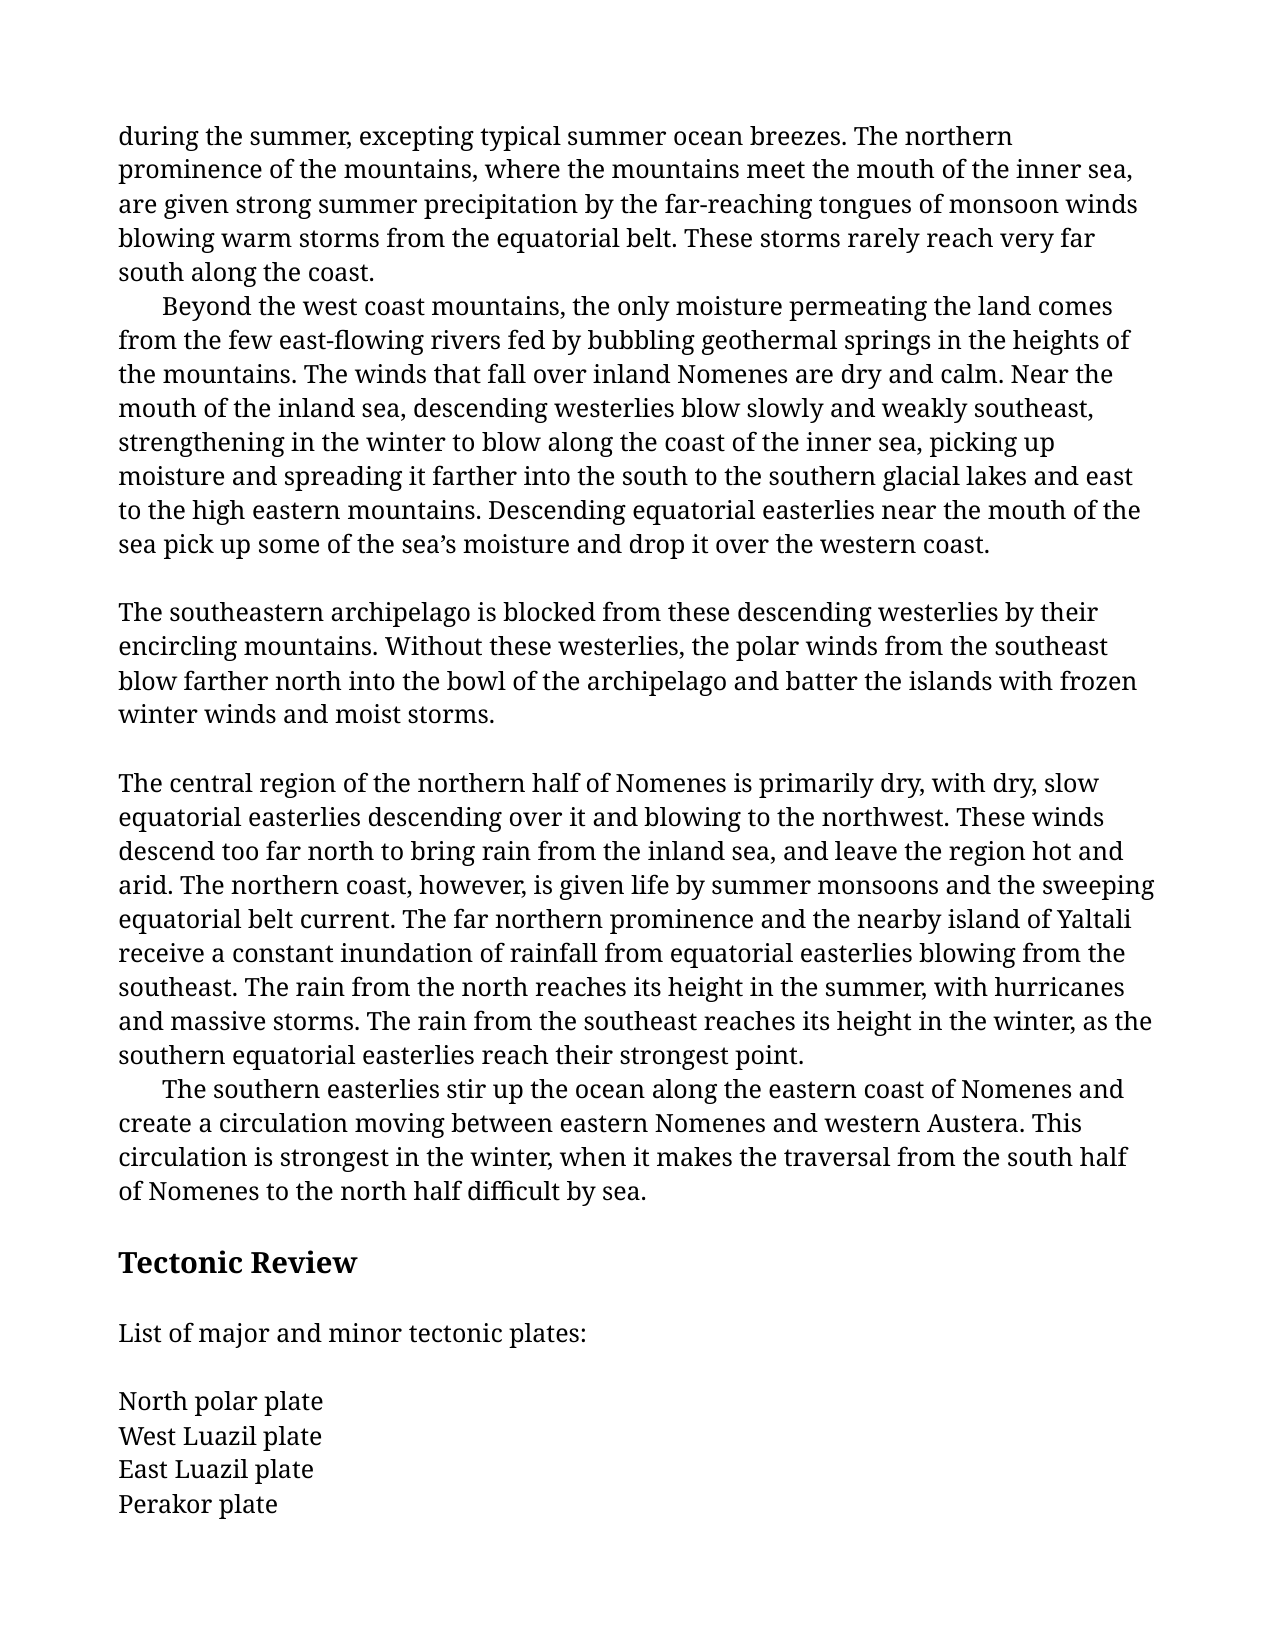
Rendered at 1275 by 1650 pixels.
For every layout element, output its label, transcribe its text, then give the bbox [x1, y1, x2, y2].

text The central region of the northern half of Nomenes is primarily dry, with dry, slow equatorial easterlies descending over it and blowing to the northwest. These winds descend too far north to bring rain from the inland sea, and leave the region hot and arid. The northern coast, however, is given life by summer monsoons and the sweeping equatorial belt current. The far northern prominence and the nearby island of Yaltali receive a constant inundation of rainfall from equatorial easterlies blowing from the southeast. The rain from the north reaches its height in the summer, with hurricanes and massive storms. The rain from the southeast reaches its height in the winter, as the southern equatorial easterlies reach their strongest point. [118, 765, 1157, 1072]
text East Luazil plate [118, 1452, 1157, 1486]
text West Luazil plate [118, 1418, 1157, 1452]
text List of major and minor tectonic plates: [118, 1316, 1157, 1350]
text The southern easterlies stir up the ocean along the eastern coast of Nomenes and create a circulation moving between eastern Nomenes and western Austera. This circulation is strongest in the winter, when it makes the traversal from the south half of Nomenes to the north half difficult by sea. [118, 1072, 1157, 1208]
text during the summer, excepting typical summer ocean breezes. The northern prominence of the mountains, where the mountains meet the mouth of the inner sea, are given strong summer precipitation by the far-reaching tongues of monsoon winds blowing warm storms from the equatorial belt. These storms rarely reach very far south along the coast. [118, 118, 1157, 288]
text The southeastern archipelago is blocked from these descending westerlies by their encircling mountains. Without these westerlies, the polar winds from the southeast blow farther north into the bowl of the archipelago and batter the islands with frozen winter winds and moist storms. [118, 595, 1157, 731]
text North polar plate [118, 1384, 1157, 1418]
text Beyond the west coast mountains, the only moisture permeating the land comes from the few east-flowing rivers fed by bubbling geothermal springs in the heights of the mountains. The winds that fall over inland Nomenes are dry and calm. Near the mouth of the inland sea, descending westerlies blow slowly and weakly southeast, strengthening in the winter to blow along the coast of the inner sea, picking up moisture and spreading it farther into the south to the southern glacial lakes and east to the high eastern mountains. Descending equatorial easterlies near the mouth of the sea pick up some of the sea’s moisture and drop it over the western coast. [118, 288, 1157, 561]
text Tectonic Review [118, 1242, 1157, 1282]
text Perakor plate [118, 1486, 1157, 1520]
